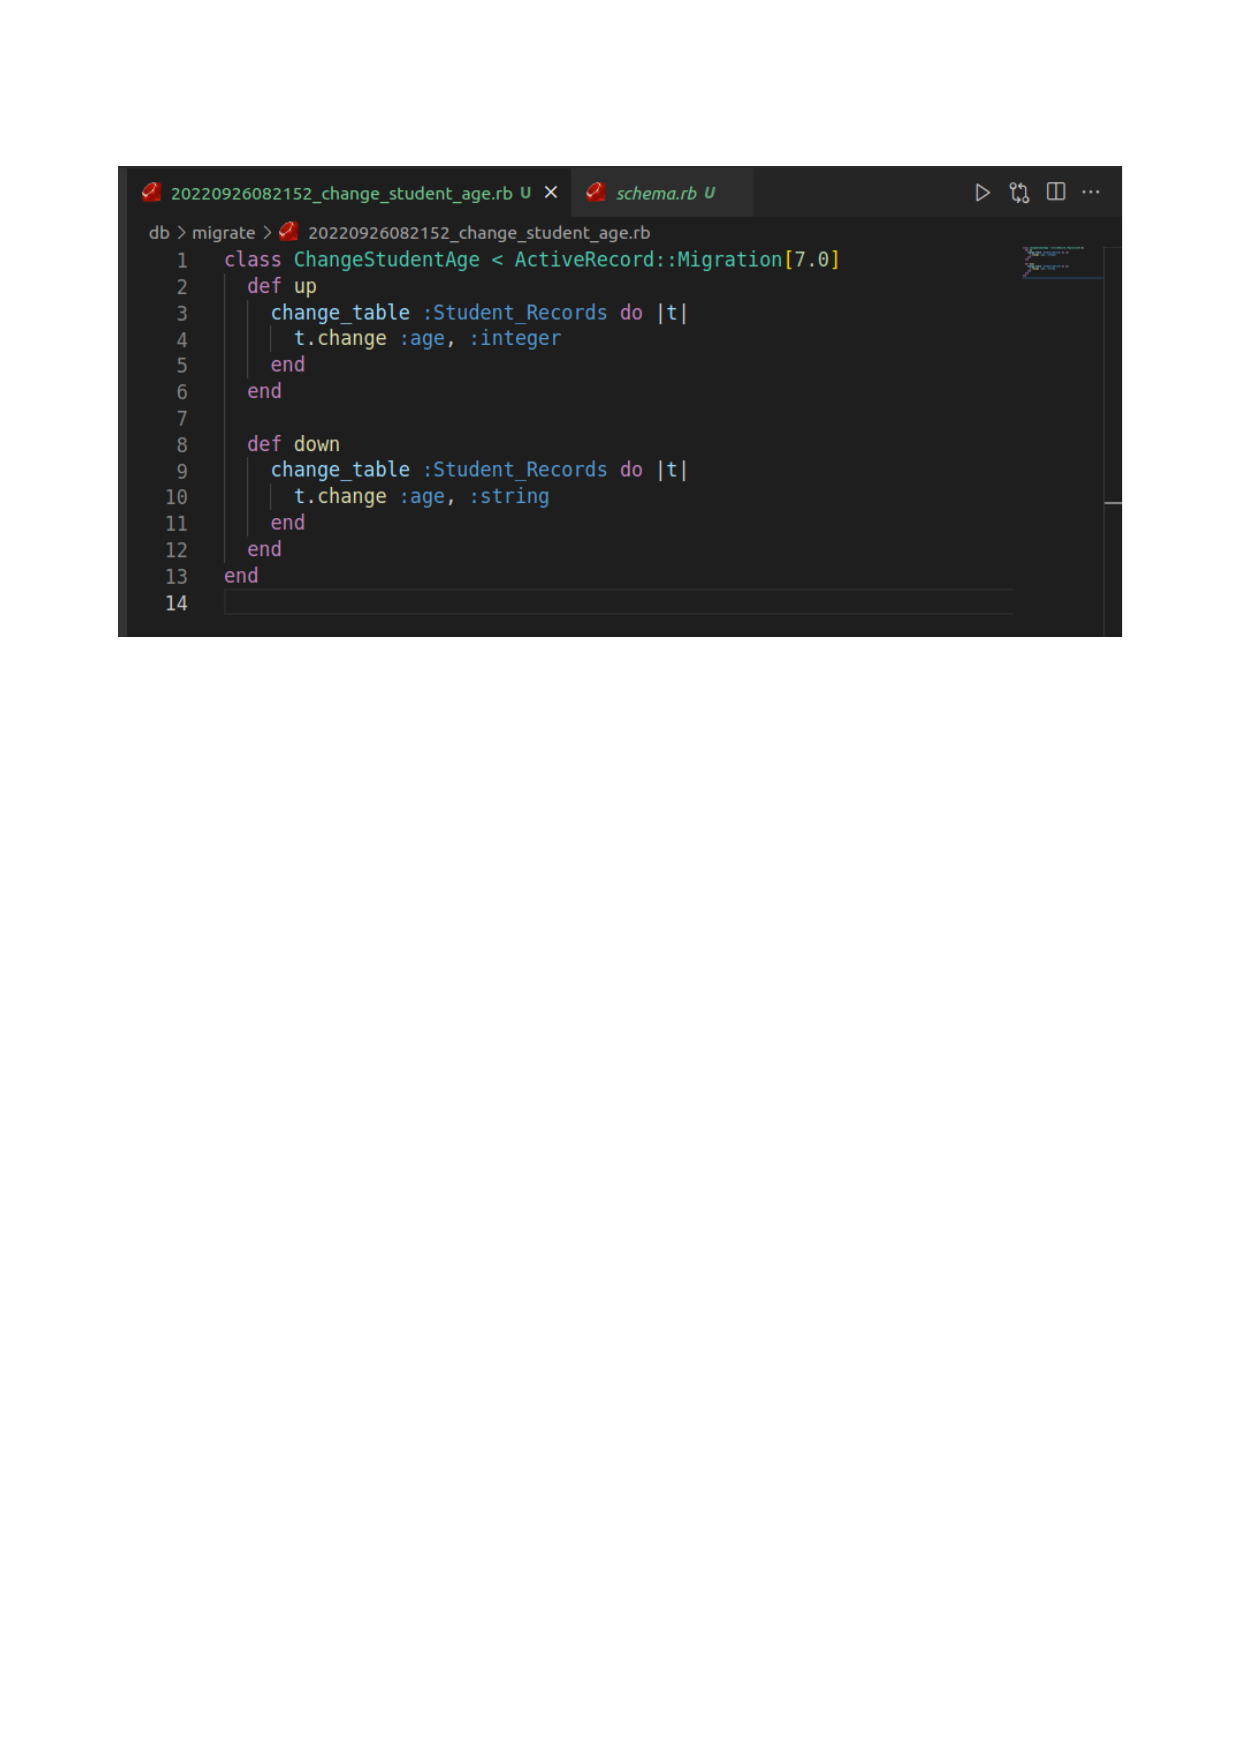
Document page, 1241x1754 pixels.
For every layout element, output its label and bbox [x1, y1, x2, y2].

picture [118, 166, 1123, 637]
